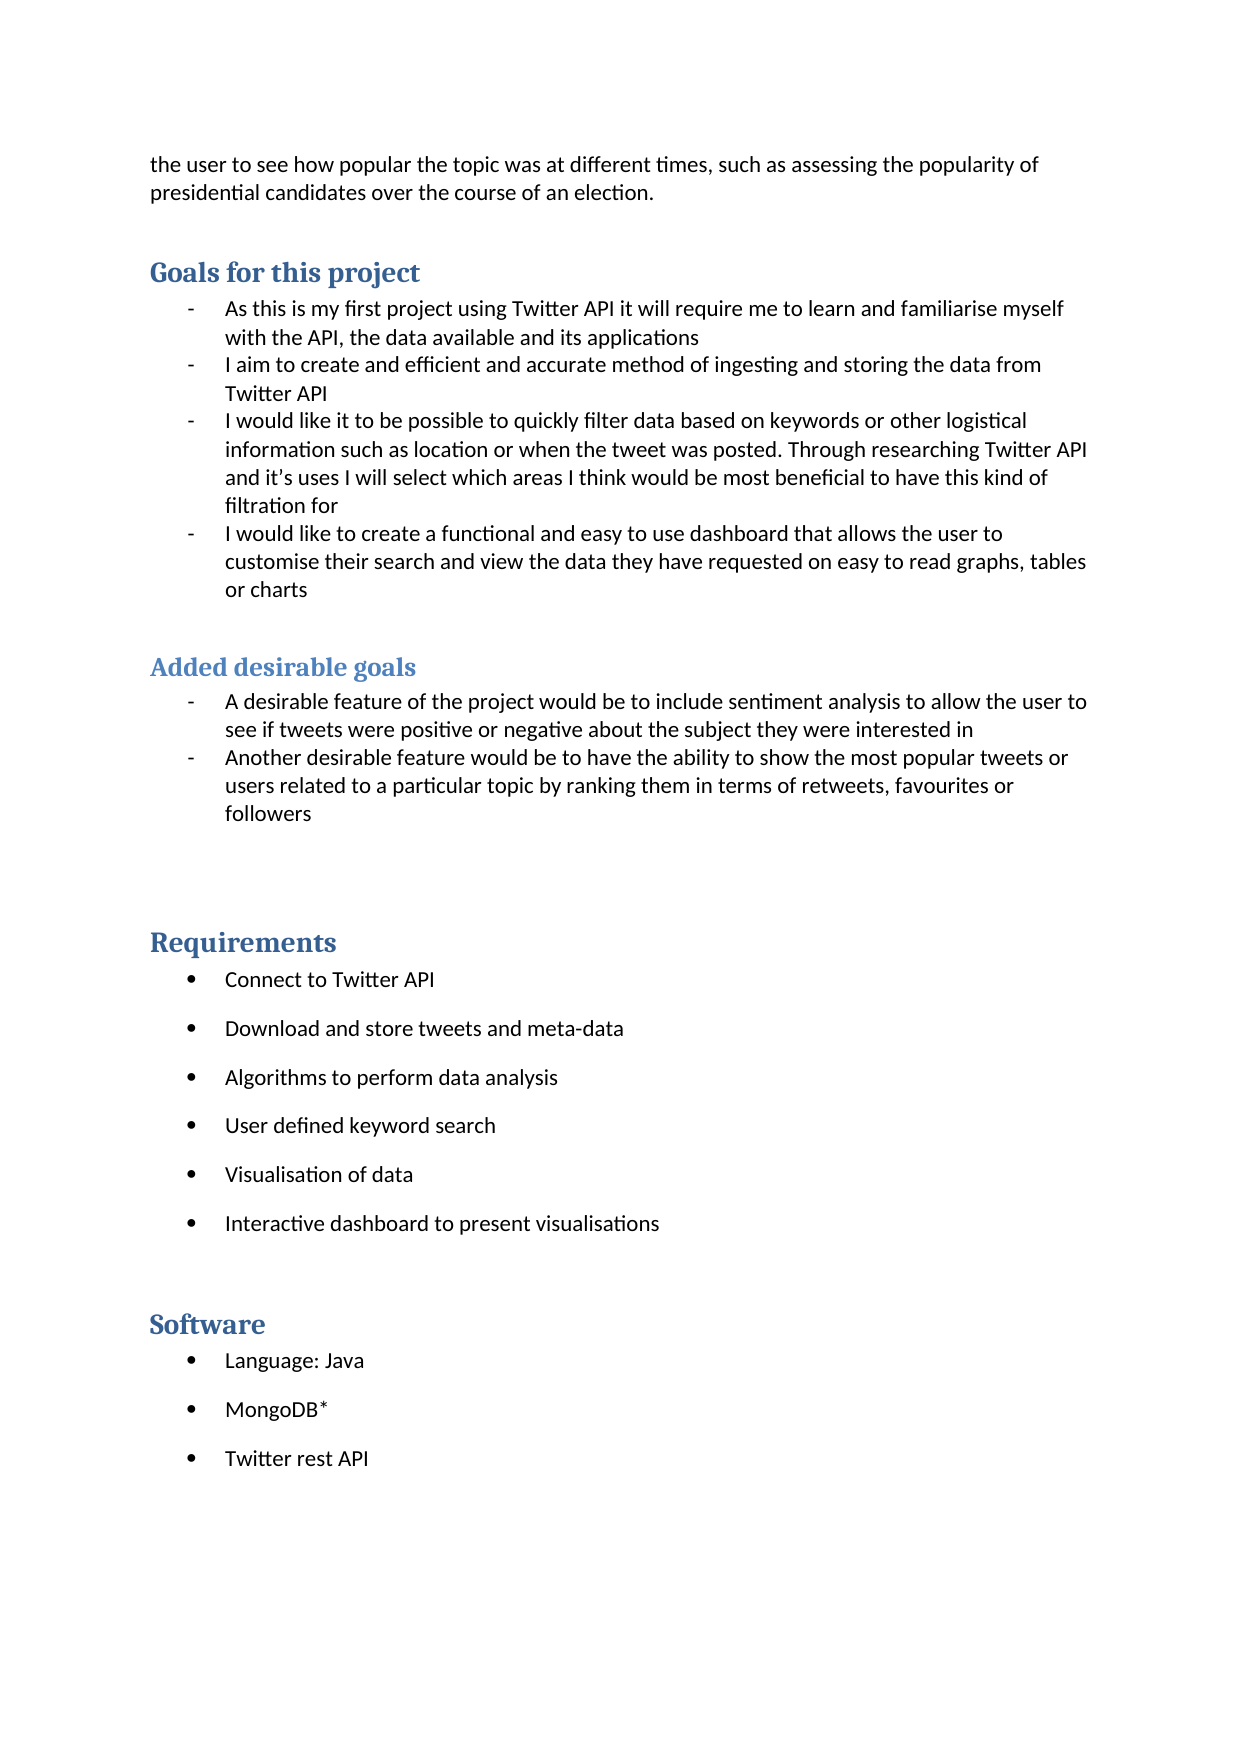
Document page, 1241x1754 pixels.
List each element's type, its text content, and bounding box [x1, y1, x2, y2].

list Visualisation of data [187, 1160, 1090, 1188]
list Interactive dashboard to present visualisations [187, 1209, 1090, 1237]
list Another desirable feature would be to have the ability to show the most popular tweets or users related to a particular topic by ranking them in terms of retweets, favourites or followers [187, 743, 1090, 827]
list Algorithms to perform data analysis [187, 1063, 1090, 1091]
list A desirable feature of the project would be to include sentiment analysis to allow the user to see if tweets were positive or negative about the subject they were interested in [187, 687, 1090, 743]
subtitle Goals for this project [150, 256, 1090, 289]
list Twitter rest API [187, 1444, 1090, 1472]
subtitle Added desirable goals [150, 652, 1090, 683]
text the user to see how popular the topic was at different times, such as assessing the popularity of presidential candidates over the course of an election. [150, 150, 1090, 206]
list MongoDB* [187, 1395, 1090, 1423]
list I would like it to be possible to quickly filter data based on keywords or other logistical information such as location or when the tweet was posted. Through researching Twitter API and it’s uses I will select which areas I think would be most beneficial to have this kind of filtration for [187, 407, 1090, 519]
list I aim to create and efficient and accurate method of ingesting and storing the data from Twitter API [187, 351, 1090, 407]
list I would like to create a functional and easy to use dashboard that allows the user to customise their search and view the data they have requested on easy to read graphs, tables or charts [187, 519, 1090, 603]
subtitle Requirements [150, 926, 1090, 960]
list As this is my first project using Twitter API it will require me to learn and familiarise myself with the API, the data available and its applications [187, 294, 1090, 351]
subtitle Software [150, 1308, 1090, 1342]
list User defined keyword search [187, 1111, 1090, 1139]
list Language: Java [187, 1347, 1090, 1374]
list Download and store tweets and meta-data [187, 1014, 1090, 1042]
list Connect to Twitter API [187, 965, 1090, 993]
